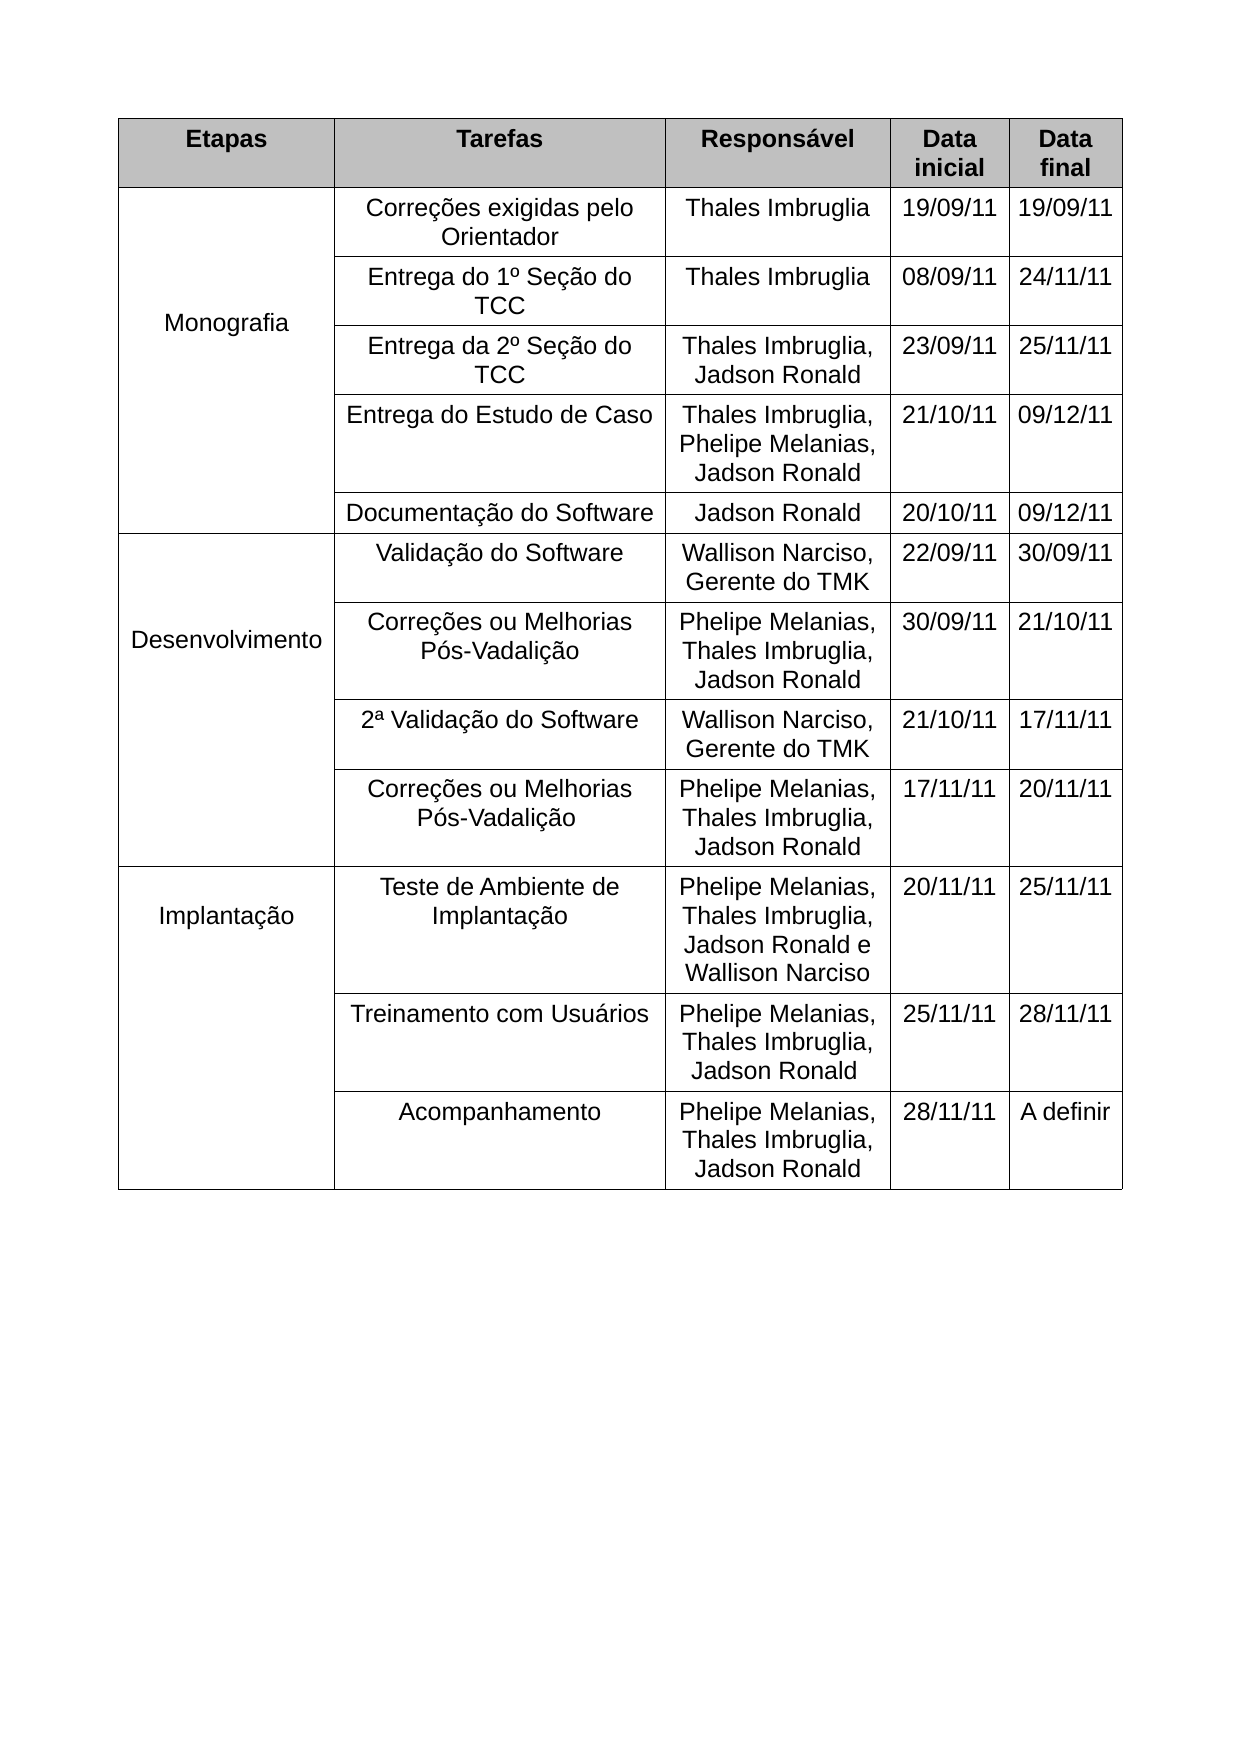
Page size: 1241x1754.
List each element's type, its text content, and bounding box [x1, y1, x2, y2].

table_cell 28/11/11 [1010, 994, 1122, 1091]
table_cell Thales Imbruglia [666, 188, 890, 256]
table_cell Thales Imbruglia, Jadson Ronald [666, 326, 890, 394]
table_cell Monografia [119, 188, 334, 532]
table_cell A definir [1010, 1092, 1122, 1188]
table_cell 23/09/11 [891, 326, 1009, 394]
table_cell 19/09/11 [891, 188, 1009, 256]
table_cell 17/11/11 [1010, 700, 1122, 768]
table_cell Correções exigidas pelo Orientador [335, 188, 665, 256]
table_cell 30/09/11 [891, 603, 1009, 699]
table_cell Wallison Narciso, Gerente do TMK [666, 534, 890, 602]
table_cell Teste de Ambiente de Implantação [335, 867, 665, 993]
table_cell Validação do Software [335, 534, 665, 602]
table_cell Phelipe Melanias, Thales Imbruglia, Jadson Ronald [666, 1092, 890, 1188]
table_cell Documentação do Software [335, 493, 665, 532]
table_cell 17/11/11 [891, 770, 1009, 866]
table_cell Phelipe Melanias, Thales Imbruglia, Jadson Ronald [666, 994, 890, 1091]
table_cell 19/09/11 [1010, 188, 1122, 256]
table_cell Entrega do 1º Seção do TCC [335, 257, 665, 325]
table_header Data final [1010, 119, 1122, 187]
table_cell 30/09/11 [1010, 534, 1122, 602]
table_cell 24/11/11 [1010, 257, 1122, 325]
table_cell Acompanhamento [335, 1092, 665, 1188]
table_cell Thales Imbruglia, Phelipe Melanias, Jadson Ronald [666, 395, 890, 492]
table_header Tarefas [335, 119, 665, 187]
table_cell Wallison Narciso, Gerente do TMK [666, 700, 890, 768]
table_cell 28/11/11 [891, 1092, 1009, 1188]
table_cell 21/10/11 [891, 395, 1009, 492]
table_cell Phelipe Melanias, Thales Imbruglia, Jadson Ronald [666, 770, 890, 866]
table_cell Thales Imbruglia [666, 257, 890, 325]
table_cell 22/09/11 [891, 534, 1009, 602]
table_cell 09/12/11 [1010, 395, 1122, 492]
table_cell Phelipe Melanias, Thales Imbruglia, Jadson Ronald [666, 603, 890, 699]
table_cell Correções ou Melhorias Pós-Vadalição [335, 770, 665, 866]
table_cell 21/10/11 [1010, 603, 1122, 699]
table_cell Correções ou Melhorias Pós-Vadalição [335, 603, 665, 699]
table_cell 25/11/11 [1010, 326, 1122, 394]
table_cell 20/11/11 [891, 867, 1009, 993]
table_cell 25/11/11 [891, 994, 1009, 1091]
table_header Responsável [666, 119, 890, 187]
table_cell 21/10/11 [891, 700, 1009, 768]
table_cell 09/12/11 [1010, 493, 1122, 532]
table_cell 20/11/11 [1010, 770, 1122, 866]
table_header Etapas [119, 119, 334, 187]
table_cell 2ª Validação do Software [335, 700, 665, 768]
table_cell Entrega da 2º Seção do TCC [335, 326, 665, 394]
table_cell Phelipe Melanias, Thales Imbruglia, Jadson Ronald e Wallison Narciso [666, 867, 890, 993]
table_header Data inicial [891, 119, 1009, 187]
table_cell 25/11/11 [1010, 867, 1122, 993]
table_cell 08/09/11 [891, 257, 1009, 325]
table_cell Implantação [119, 867, 334, 1188]
table_cell Desenvolvimento [119, 534, 334, 866]
table_cell Entrega do Estudo de Caso [335, 395, 665, 492]
table_cell 20/10/11 [891, 493, 1009, 532]
table_cell Treinamento com Usuários [335, 994, 665, 1091]
table_cell Jadson Ronald [666, 493, 890, 532]
